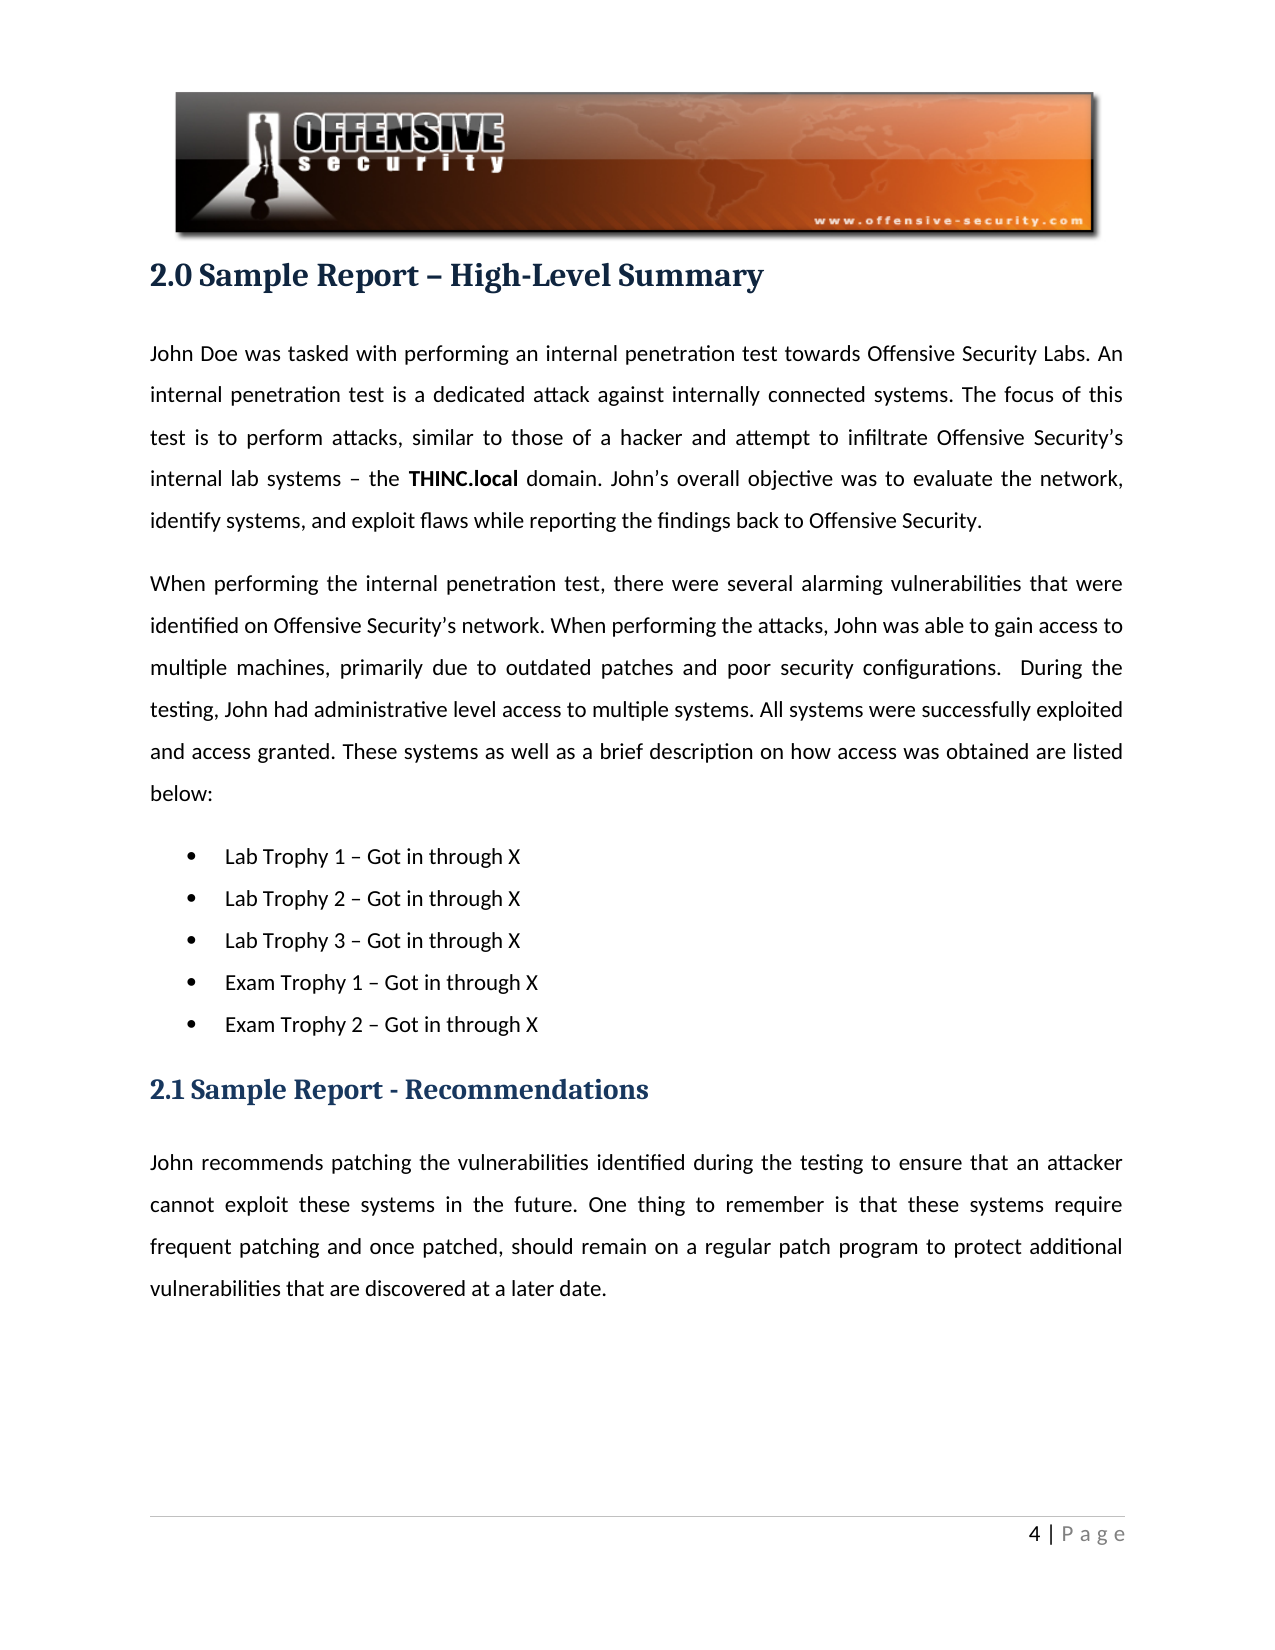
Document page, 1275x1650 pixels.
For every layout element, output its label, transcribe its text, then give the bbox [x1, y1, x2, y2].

list Exam Trophy 2 – Got in through X [187, 1010, 1125, 1038]
subtitle 2.1 Sample Report - Recommendations [150, 1073, 1125, 1106]
list Exam Trophy 1 – Got in through X [187, 968, 1125, 996]
list Lab Trophy 3 – Got in through X [187, 926, 1125, 954]
text John recommends patching the vulnerabilities identified during the testing to ensure that an attacker cannot exploit these systems in the future. One thing to remember is that these systems require frequent patching and once patched, should remain on a regular patch program to protect additional vulnerabilities that are discovered at a later date. [150, 1148, 1125, 1302]
subtitle 2.0 Sample Report – High-Level Summary [150, 256, 1125, 294]
text John Doe was tasked with performing an internal penetration test towards Offensive Security Labs. An internal penetration test is a dedicated attack against internally connected systems. The focus of this test is to perform attacks, similar to those of a hacker and attempt to infiltrate Offensive Security’s internal lab systems – the THINC.local domain. John’s overall objective was to evaluate the network, identify systems, and exploit flaws while reporting the findings back to Offensive Security. [150, 339, 1125, 534]
list Lab Trophy 2 – Got in through X [187, 884, 1125, 912]
list Lab Trophy 1 – Got in through X [187, 842, 1125, 870]
text When performing the internal penetration test, there were several alarming vulnerabilities that were identified on Offensive Security’s network. When performing the attacks, John was able to gain access to multiple machines, primarily due to outdated patches and poor security configurations. During the testing, John had administrative level access to multiple systems. All systems were successfully exploited and access granted. These systems as well as a brief description on how access was obtained are listed below: [150, 569, 1125, 807]
